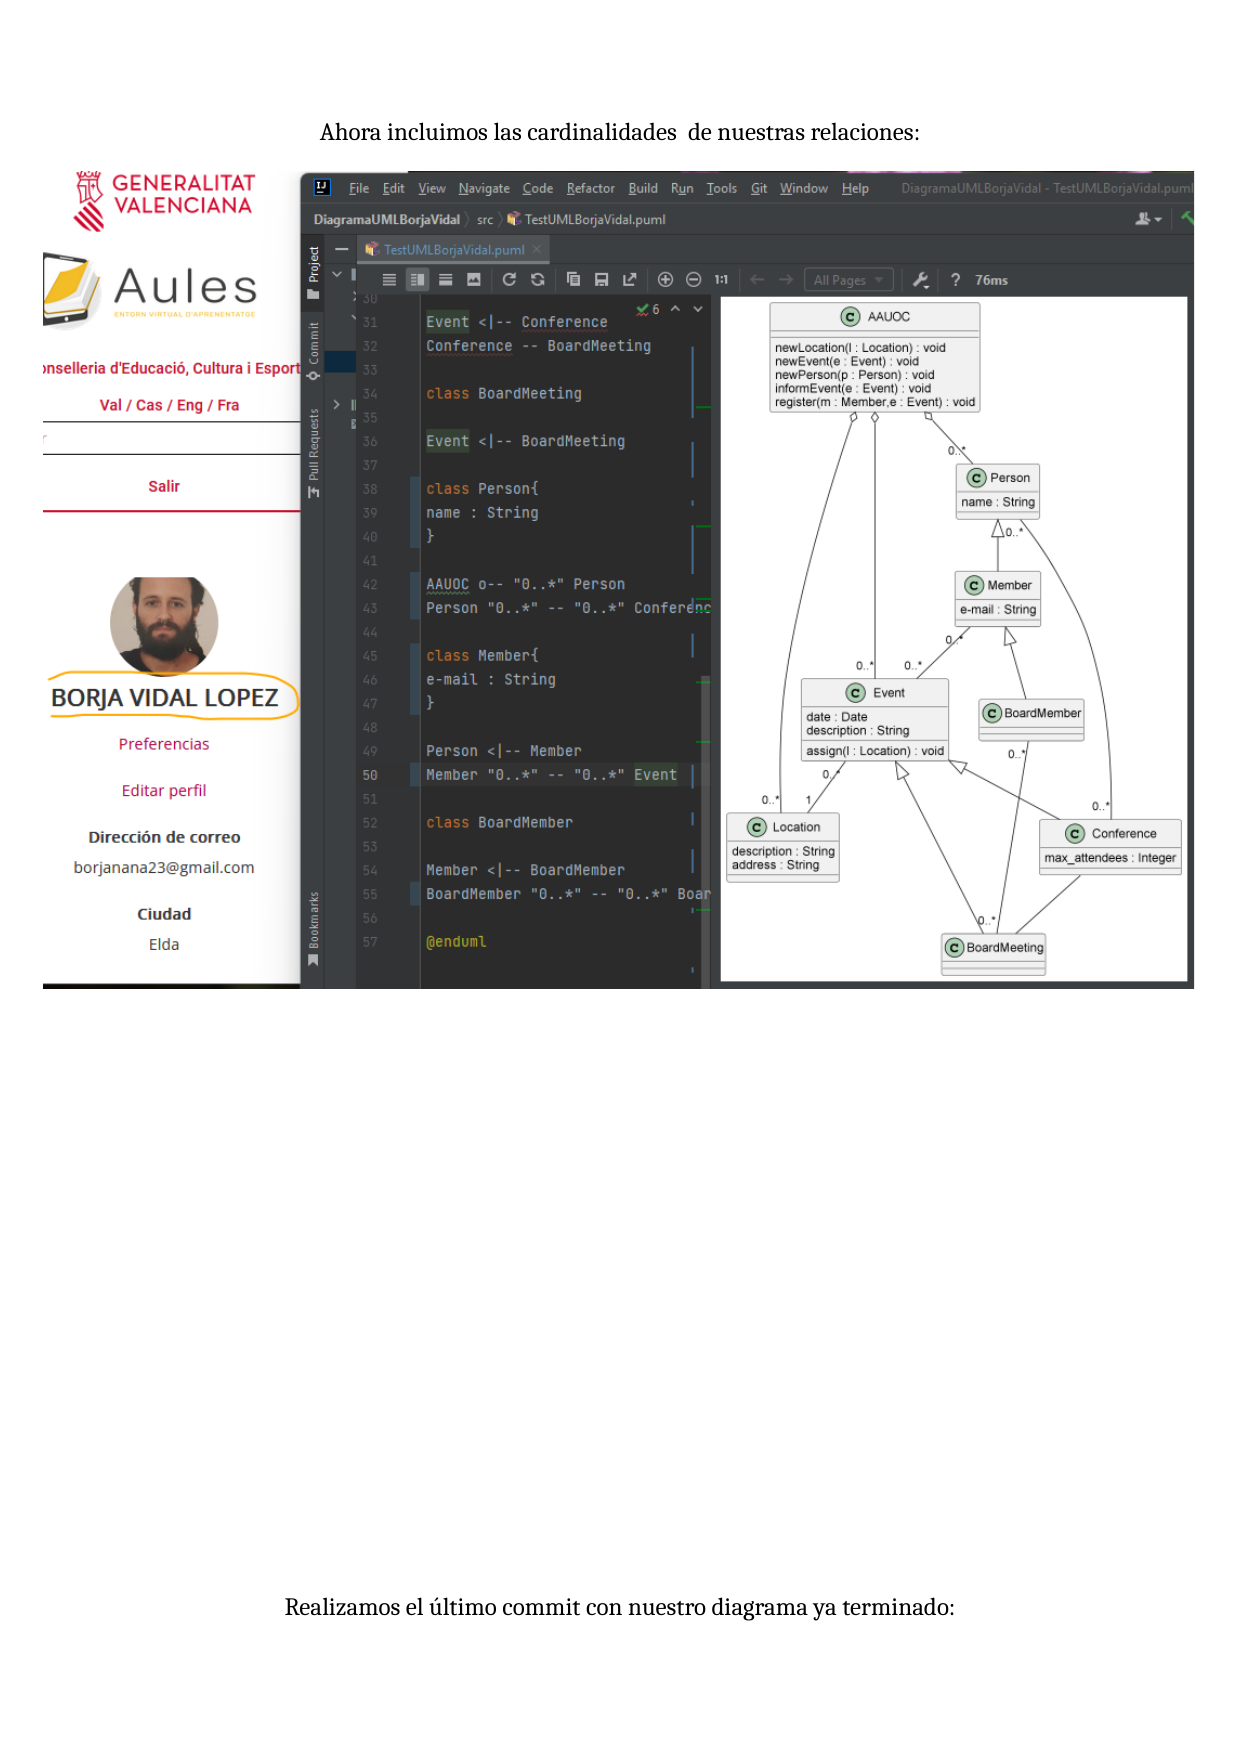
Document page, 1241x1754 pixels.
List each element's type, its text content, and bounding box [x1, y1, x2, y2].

text Ahora incluimos las cardinalidades de nuestras relaciones: [118, 118, 1122, 147]
picture [43, 171, 1195, 989]
text Realizamos el último commit con nuestro diagrama ya terminado: [118, 1592, 1122, 1621]
